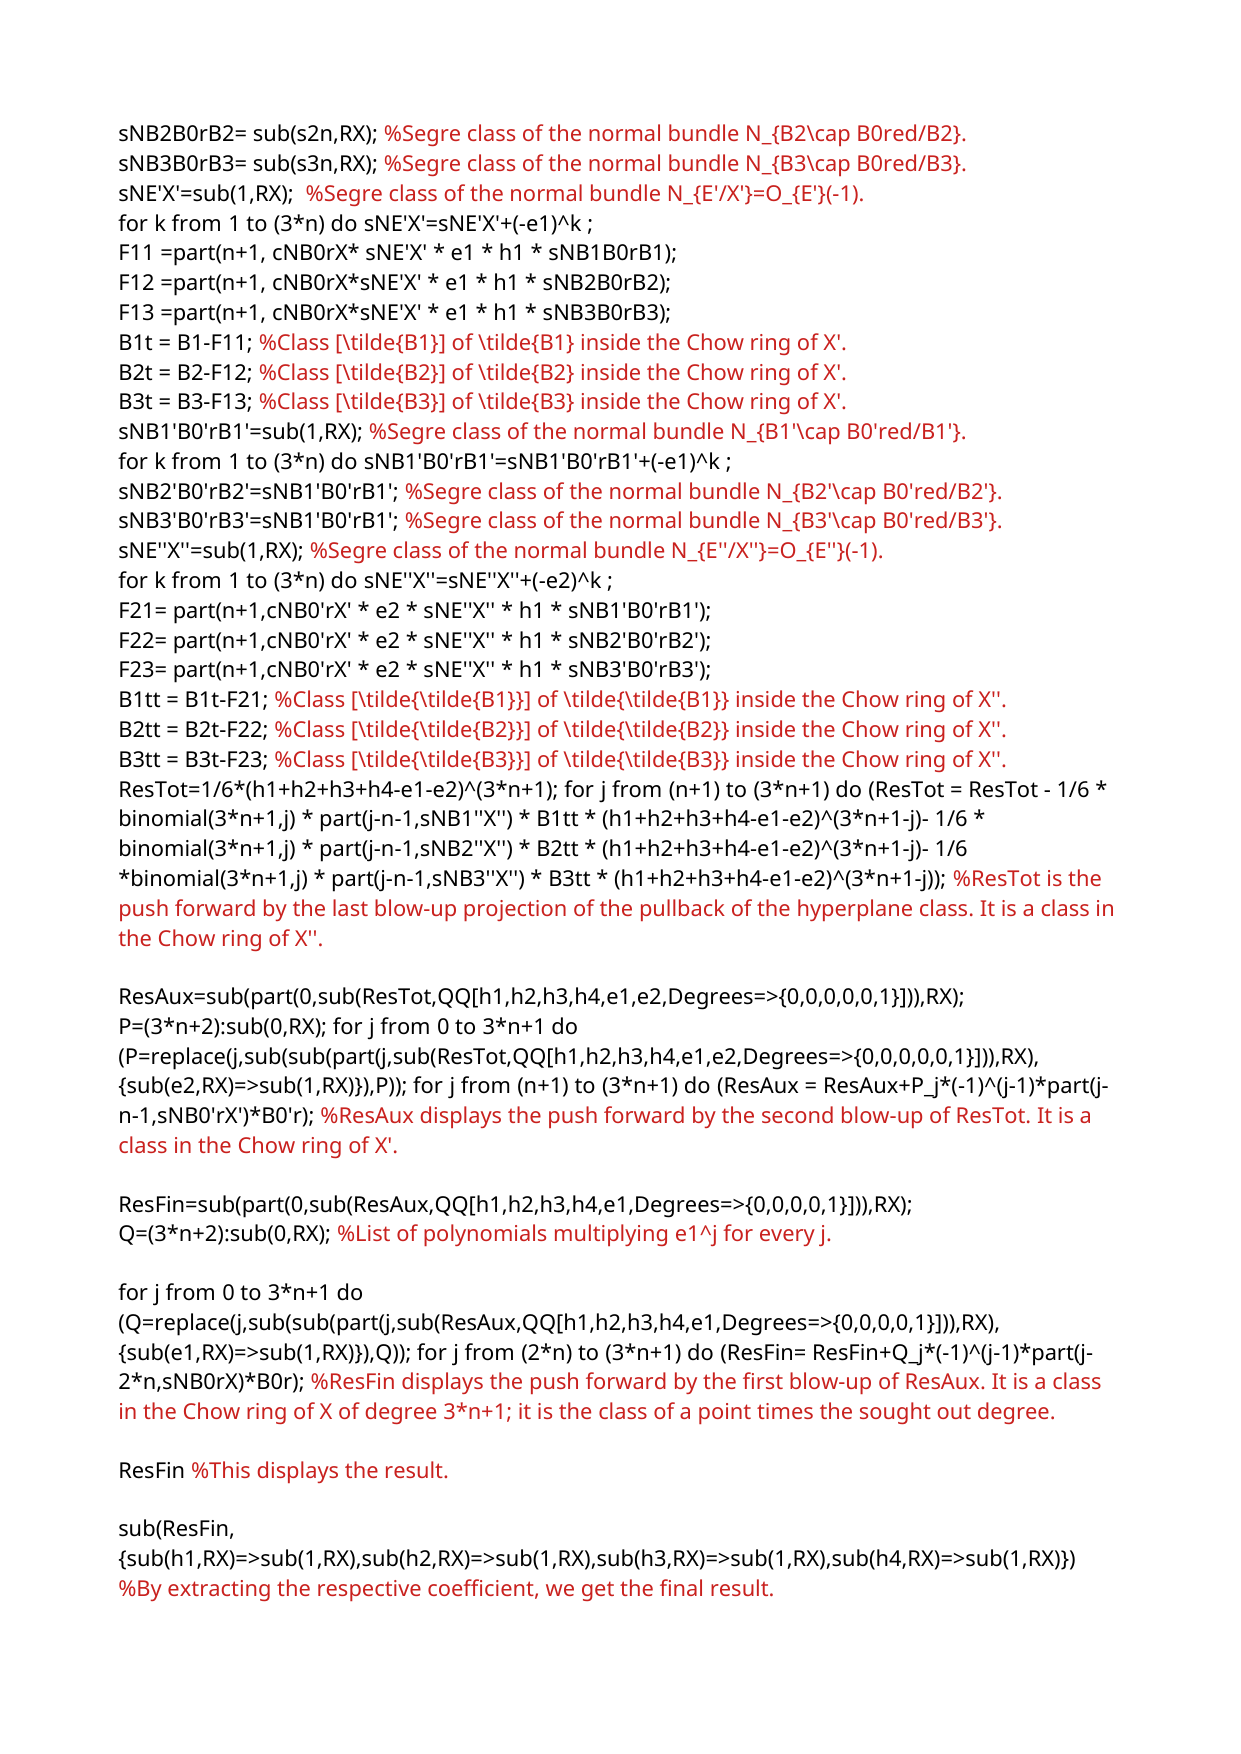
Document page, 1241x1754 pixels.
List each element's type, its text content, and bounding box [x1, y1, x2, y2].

text ResTot=1/6*(h1+h2+h3+h4-e1-e2)^(3*n+1); for j from (n+1) to (3*n+1) do (ResTot = ResTot - 1/6 * binomial(3*n+1,j) * part(j-n-1,sNB1''X'') * B1tt * (h1+h2+h3+h4-e1-e2)^(3*n+1-j)- 1/6 * binomial(3*n+1,j) * part(j-n-1,sNB2''X'') * B2tt * (h1+h2+h3+h4-e1-e2)^(3*n+1-j)- 1/6 *binomial(3*n+1,j) * part(j-n-1,sNB3''X'') * B3tt * (h1+h2+h3+h4-e1-e2)^(3*n+1-j)); %ResTot is the push forward by the last blow-up projection of the pullback of the hyperplane class. It is a class in the Chow ring of X''. [118, 773, 1122, 952]
text B2t = B2-F12; %Class [\tilde{B2}] of \tilde{B2} inside the Chow ring of X'. [118, 356, 1122, 386]
text for k from 1 to (3*n) do sNE''X''=sNE''X''+(-e2)^k ; [118, 565, 1122, 595]
text sNB3'B0'rB3'=sNB1'B0'rB1'; %Segre class of the normal bundle N_{B3'\cap B0'red/B3'}. [118, 505, 1122, 535]
text ResFin=sub(part(0,sub(ResAux,QQ[h1,h2,h3,h4,e1,Degrees=>{0,0,0,0,1}])),RX); Q=(3*n+2):sub(0,RX); %List of polynomials multiplying e1^j for every j. [118, 1188, 1122, 1248]
text B1t = B1-F11; %Class [\tilde{B1}] of \tilde{B1} inside the Chow ring of X'. [118, 327, 1122, 356]
text sNE''X''=sub(1,RX); %Segre class of the normal bundle N_{E''/X''}=O_{E''}(-1). [118, 535, 1122, 565]
text F23= part(n+1,cNB0'rX' * e2 * sNE''X'' * h1 * sNB3'B0'rB3'); [118, 654, 1122, 684]
text F22= part(n+1,cNB0'rX' * e2 * sNE''X'' * h1 * sNB2'B0'rB2'); [118, 624, 1122, 654]
text B3t = B3-F13; %Class [\tilde{B3}] of \tilde{B3} inside the Chow ring of X'. [118, 386, 1122, 416]
text sNB2'B0'rB2'=sNB1'B0'rB1'; %Segre class of the normal bundle N_{B2'\cap B0'red/B2'}. [118, 476, 1122, 505]
text sNB2B0rB2= sub(s2n,RX); %Segre class of the normal bundle N_{B2\cap B0red/B2}. [118, 118, 1122, 148]
text F12 =part(n+1, cNB0rX*sNE'X' * e1 * h1 * sNB2B0rB2); [118, 267, 1122, 297]
text B1tt = B1t-F21; %Class [\tilde{\tilde{B1}}] of \tilde{\tilde{B1}} inside the Chow ring of X''. [118, 684, 1122, 714]
text for j from 0 to 3*n+1 do (Q=replace(j,sub(sub(part(j,sub(ResAux,QQ[h1,h2,h3,h4,e1,Degrees=>{0,0,0,0,1}])),RX),{sub(e1,RX)=>sub(1,RX)}),Q)); for j from (2*n) to (3*n+1) do (ResFin= ResFin+Q_j*(-1)^(j-1)*part(j-2*n,sNB0rX)*B0r); %ResFin displays the push forward by the first blow-up of ResAux. It is a class in the Chow ring of X of degree 3*n+1; it is the class of a point times the sought out degree. [118, 1277, 1122, 1426]
text sNE'X'=sub(1,RX); %Segre class of the normal bundle N_{E'/X'}=O_{E'}(-1). [118, 178, 1122, 207]
text F11 =part(n+1, cNB0rX* sNE'X' * e1 * h1 * sNB1B0rB1); [118, 237, 1122, 267]
text ResFin %This displays the result. [118, 1454, 1122, 1484]
text for k from 1 to (3*n) do sNB1'B0'rB1'=sNB1'B0'rB1'+(-e1)^k ; [118, 446, 1122, 476]
text F13 =part(n+1, cNB0rX*sNE'X' * e1 * h1 * sNB3B0rB3); [118, 297, 1122, 327]
text B3tt = B3t-F23; %Class [\tilde{\tilde{B3}}] of \tilde{\tilde{B3}} inside the Chow ring of X''. [118, 744, 1122, 773]
text ResAux=sub(part(0,sub(ResTot,QQ[h1,h2,h3,h4,e1,e2,Degrees=>{0,0,0,0,0,1}])),RX); P=(3*n+2):sub(0,RX); for j from 0 to 3*n+1 do (P=replace(j,sub(sub(part(j,sub(ResTot,QQ[h1,h2,h3,h4,e1,e2,Degrees=>{0,0,0,0,0,1}])),RX),{sub(e2,RX)=>sub(1,RX)}),P)); for j from (n+1) to (3*n+1) do (ResAux = ResAux+P_j*(-1)^(j-1)*part(j-n-1,sNB0'rX')*B0'r); %ResAux displays the push forward by the second blow-up of ResTot. It is a class in the Chow ring of X'. [118, 981, 1122, 1160]
text sNB1'B0'rB1'=sub(1,RX); %Segre class of the normal bundle N_{B1'\cap B0'red/B1'}. [118, 416, 1122, 446]
text for k from 1 to (3*n) do sNE'X'=sNE'X'+(-e1)^k ; [118, 207, 1122, 237]
text sNB3B0rB3= sub(s3n,RX); %Segre class of the normal bundle N_{B3\cap B0red/B3}. [118, 148, 1122, 178]
text sub(ResFin,{sub(h1,RX)=>sub(1,RX),sub(h2,RX)=>sub(1,RX),sub(h3,RX)=>sub(1,RX),sub(h4,RX)=>sub(1,RX)}) %By extracting the respective coefficient, we get the final result. [118, 1513, 1122, 1631]
text B2tt = B2t-F22; %Class [\tilde{\tilde{B2}}] of \tilde{\tilde{B2}} inside the Chow ring of X''. [118, 714, 1122, 744]
text F21= part(n+1,cNB0'rX' * e2 * sNE''X'' * h1 * sNB1'B0'rB1'); [118, 595, 1122, 624]
